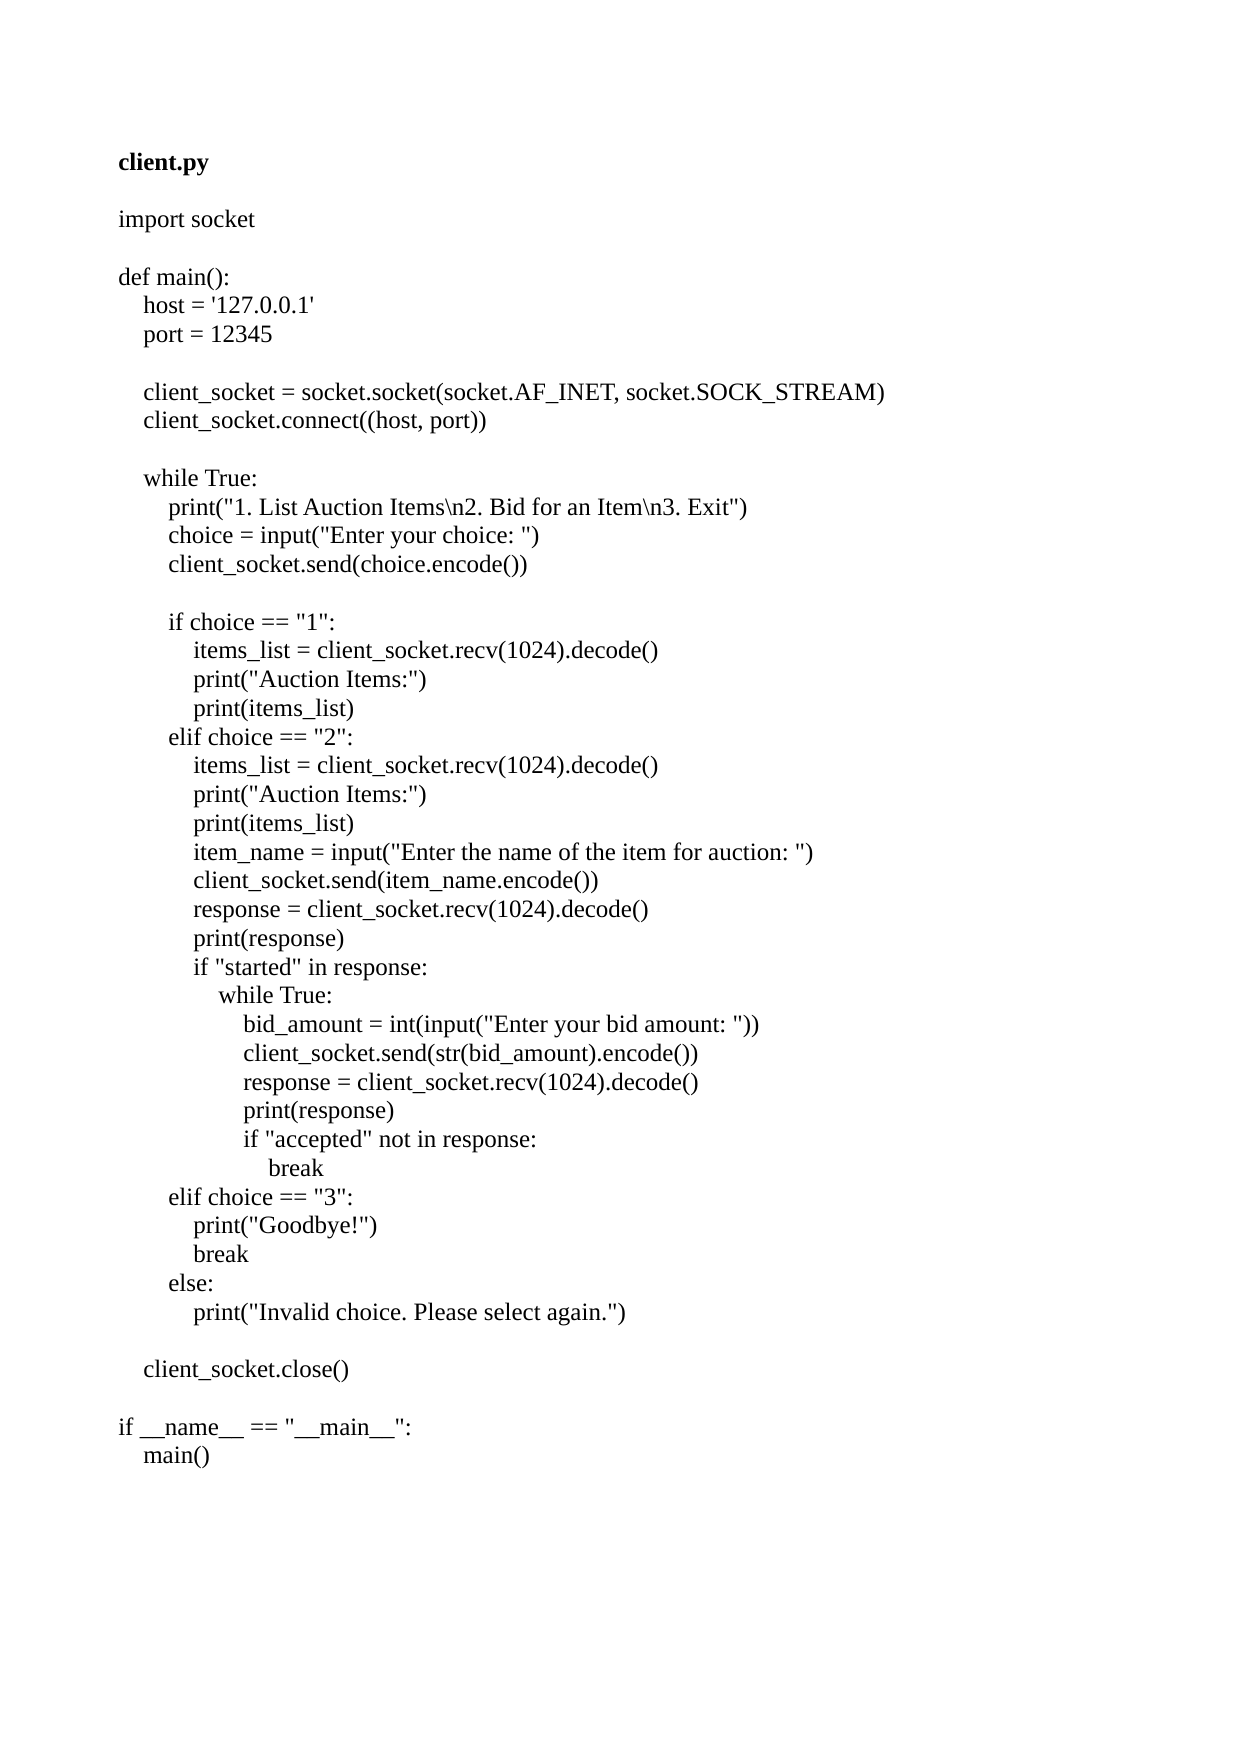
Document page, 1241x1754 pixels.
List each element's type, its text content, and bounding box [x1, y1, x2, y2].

text client.py [118, 147, 1122, 176]
text import socket [118, 204, 1122, 233]
text if "started" in response: [118, 952, 1122, 981]
text client_socket.send(str(bid_amount).encode()) [118, 1038, 1122, 1067]
text break [118, 1239, 1122, 1268]
text print(items_list) [118, 693, 1122, 722]
text print("1. List Auction Items\n2. Bid for an Item\n3. Exit") [118, 492, 1122, 521]
text elif choice == "3": [118, 1182, 1122, 1211]
text elif choice == "2": [118, 722, 1122, 751]
text if __name__ == "__main__": [118, 1412, 1122, 1441]
text items_list = client_socket.recv(1024).decode() [118, 751, 1122, 779]
text print("Auction Items:") [118, 779, 1122, 808]
text client_socket.send(item_name.encode()) [118, 866, 1122, 894]
text print(response) [118, 923, 1122, 952]
text print("Goodbye!") [118, 1211, 1122, 1239]
text main() [118, 1441, 1122, 1469]
text bid_amount = int(input("Enter your bid amount: ")) [118, 1009, 1122, 1038]
text item_name = input("Enter the name of the item for auction: ") [118, 837, 1122, 866]
text if choice == "1": [118, 607, 1122, 636]
text else: [118, 1268, 1122, 1297]
text client_socket.close() [118, 1354, 1122, 1383]
text response = client_socket.recv(1024).decode() [118, 1067, 1122, 1096]
text while True: [118, 463, 1122, 492]
text if "accepted" not in response: [118, 1124, 1122, 1153]
text break [118, 1153, 1122, 1182]
text client_socket = socket.socket(socket.AF_INET, socket.SOCK_STREAM) [118, 377, 1122, 406]
text choice = input("Enter your choice: ") [118, 521, 1122, 549]
text print("Invalid choice. Please select again.") [118, 1297, 1122, 1326]
text print(items_list) [118, 808, 1122, 837]
text print(response) [118, 1096, 1122, 1124]
text response = client_socket.recv(1024).decode() [118, 894, 1122, 923]
text def main(): [118, 262, 1122, 291]
text items_list = client_socket.recv(1024).decode() [118, 636, 1122, 664]
text while True: [118, 981, 1122, 1009]
text print("Auction Items:") [118, 664, 1122, 693]
text client_socket.send(choice.encode()) [118, 549, 1122, 578]
text client_socket.connect((host, port)) [118, 406, 1122, 434]
text port = 12345 [118, 319, 1122, 348]
text host = '127.0.0.1' [118, 291, 1122, 319]
